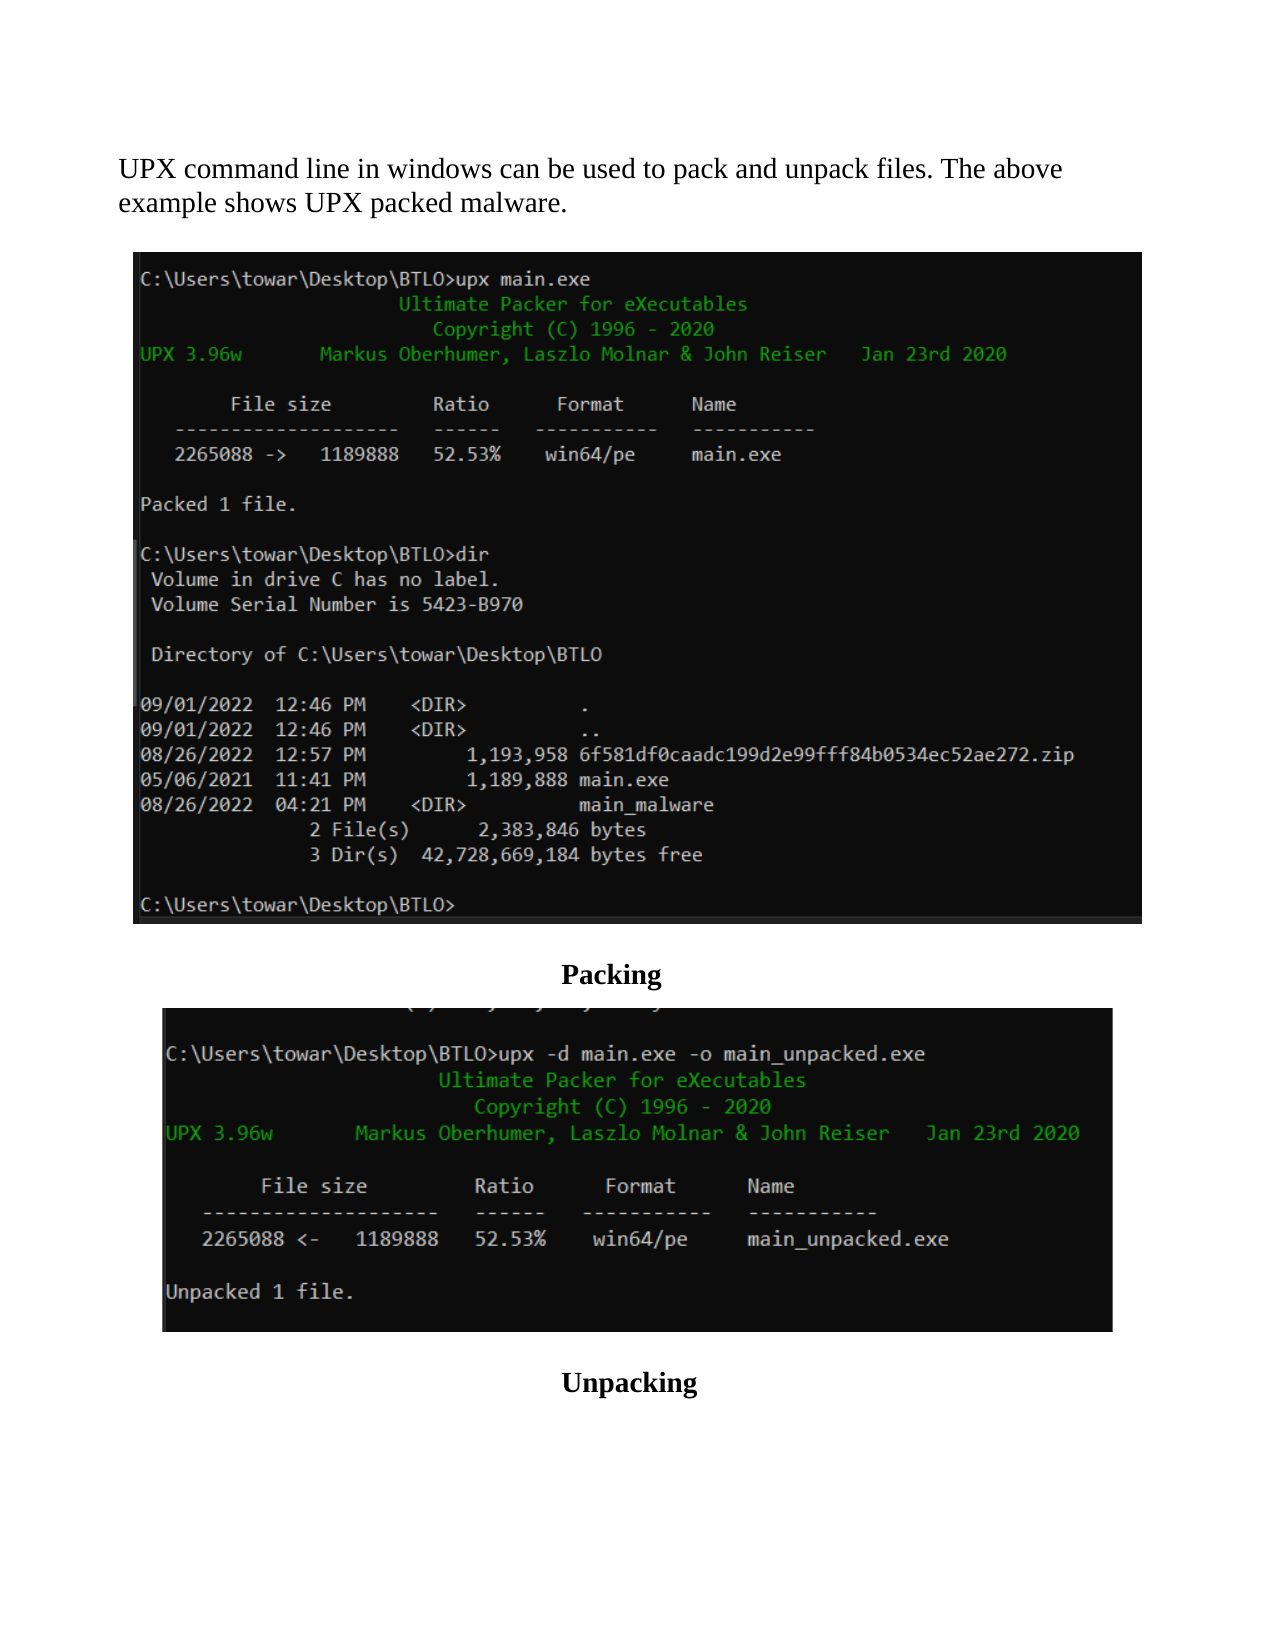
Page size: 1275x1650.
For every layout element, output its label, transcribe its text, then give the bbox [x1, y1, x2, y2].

text UPX command line in windows can be used to pack and unpack files. The above example shows UPX packed malware. [118, 152, 1157, 219]
picture [133, 252, 1142, 924]
text Unpacking [118, 1365, 1157, 1398]
text Packing [118, 957, 1157, 991]
picture [162, 1008, 1113, 1332]
